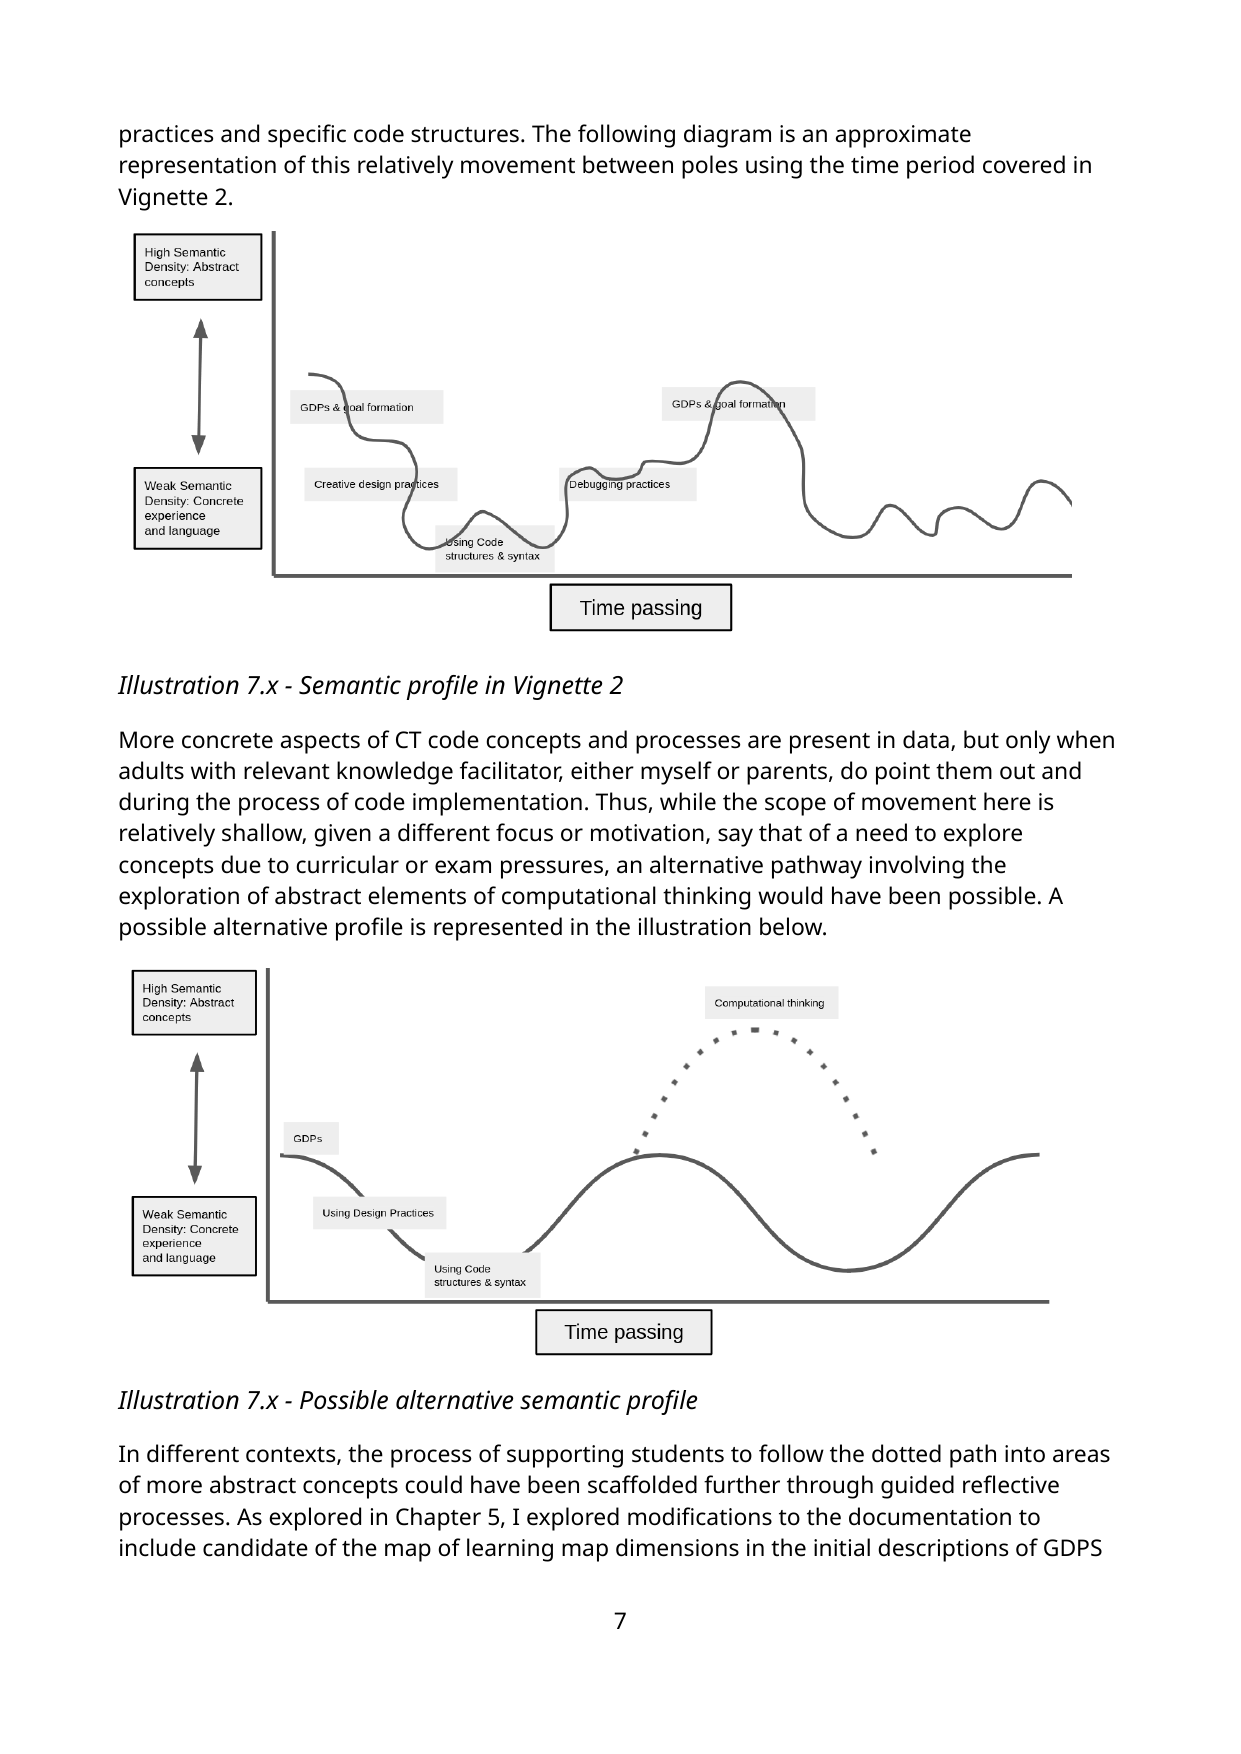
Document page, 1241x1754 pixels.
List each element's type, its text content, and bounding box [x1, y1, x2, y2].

text In different contexts, the process of supporting students to follow the dotted path into areas of more abstract concepts could have been scaffolded further through guided reflective processes. As explored in Chapter 5, I explored modifications to the documentation to include candidate of the map of learning map dimensions in the initial descriptions of GDPS [118, 1438, 1122, 1563]
text Illustration 7.x - Possible alternative semantic profile [118, 1382, 1122, 1417]
text Illustration 7.x - Semantic profile in Vignette 2 [118, 668, 1122, 702]
picture [118, 951, 1072, 1370]
text More concrete aspects of CT code concepts and processes are present in data, but only when adults with relevant knowledge facilitator, either myself or parents, do point them out and during the process of code implementation. Thus, while the scope of movement here is relatively shallow, given a different focus or motivation, say that of a need to explore concepts due to curricular or exam pressures, an alternative pathway involving the exploration of abstract elements of computational thinking would have been possible. A possible alternative profile is represented in the illustration below. [118, 723, 1122, 942]
picture [118, 220, 1072, 656]
text practices and specific code structures. The following diagram is an approximate representation of this relatively movement between poles using the time period covered in Vignette 2. [118, 118, 1122, 212]
